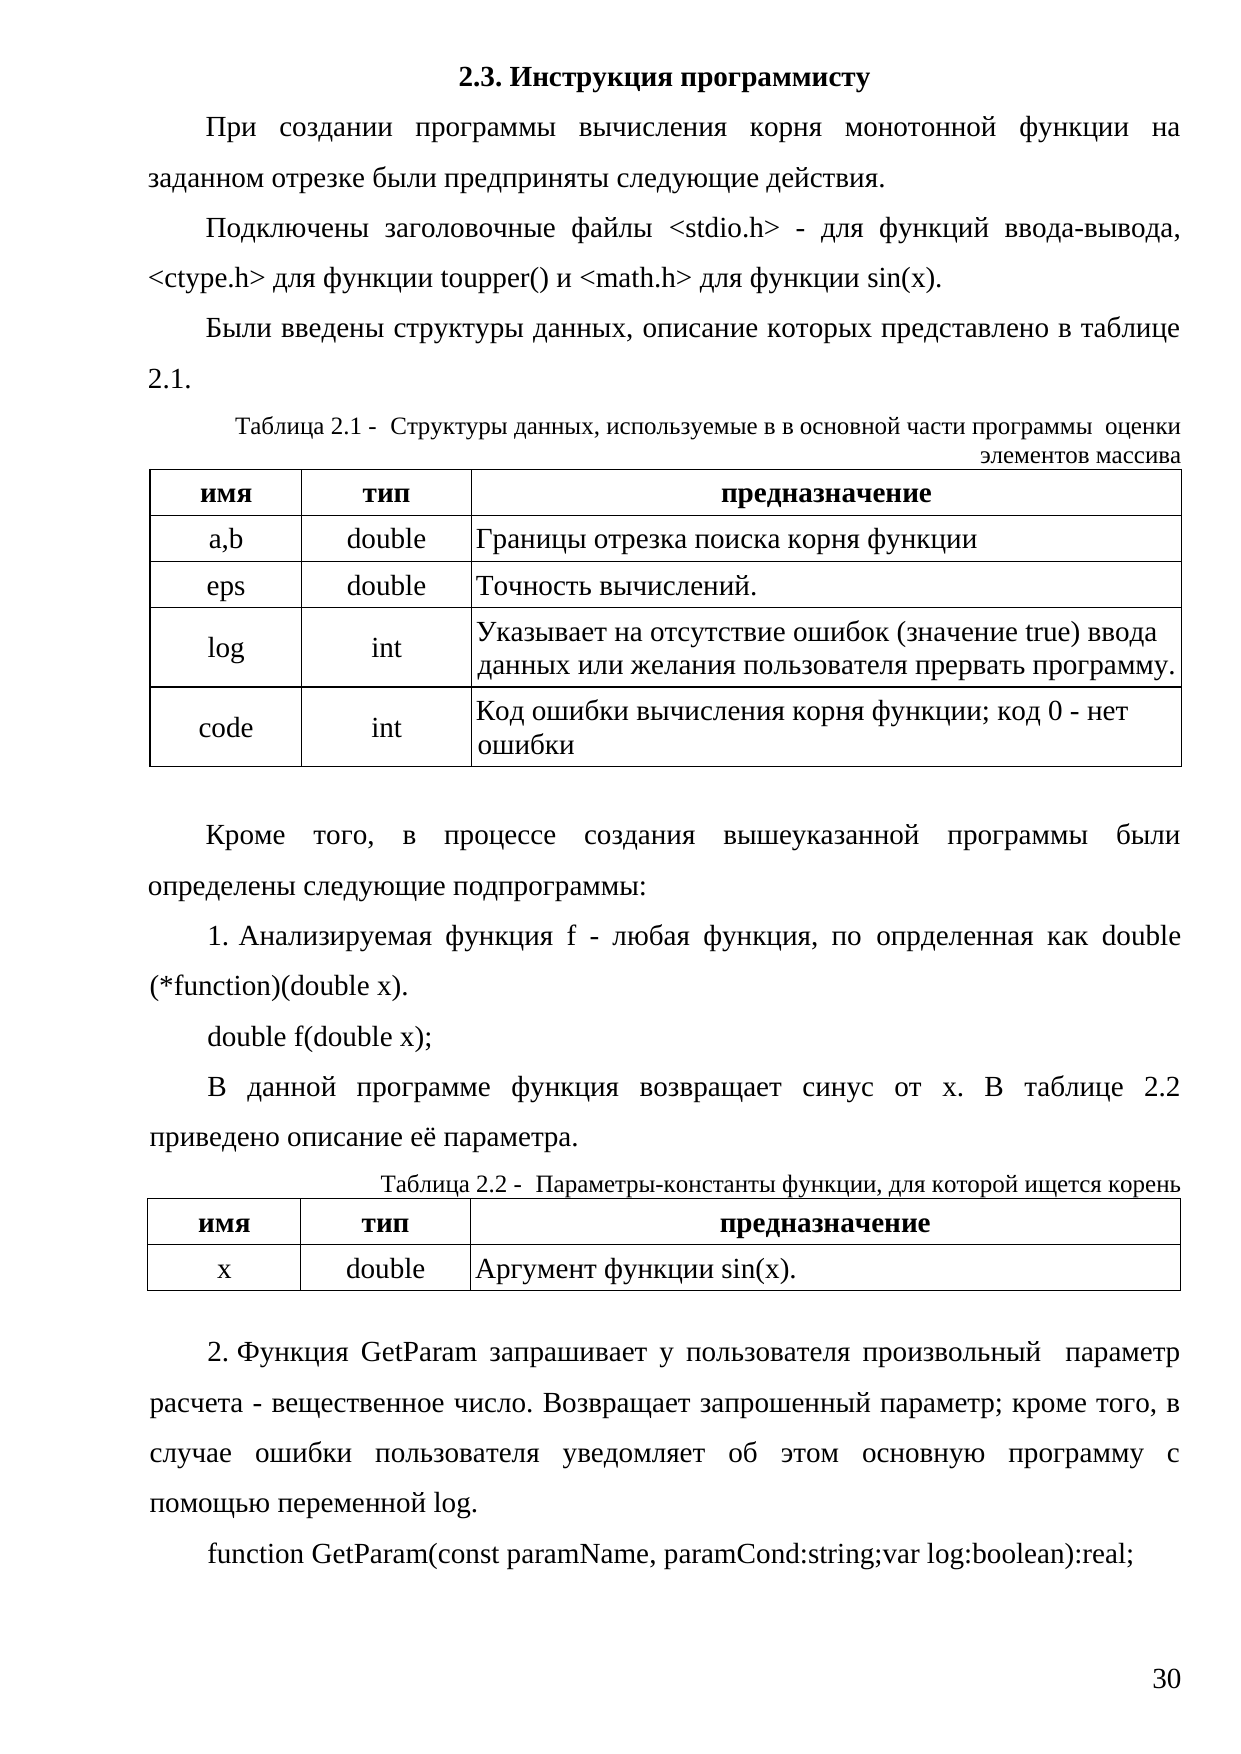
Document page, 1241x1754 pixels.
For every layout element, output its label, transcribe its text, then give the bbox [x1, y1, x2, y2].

text Таблица 2.1 - Структуры данных, используемые в в основной части программы оценки элементов массива [148, 411, 1181, 469]
table_cell Точность вычислений. [472, 562, 1181, 607]
table_cell eps [151, 562, 301, 607]
table_cell Границы отрезка поиска корня функции [472, 516, 1181, 561]
list Анализируемая функция f - любая функция, по опрделенная как double (*function)(double x). [149, 918, 1181, 1002]
table_cell х [148, 1245, 300, 1290]
text При создании программы вычисления корня монотонной функции на заданном отрезке были предприняты следующие действия. [148, 109, 1181, 193]
table_cell Код ошибки вычисления корня функции; код 0 - нет ошибки [472, 688, 1181, 766]
table_cell double [302, 562, 471, 607]
table_header предназначение [472, 470, 1181, 515]
table_header имя [151, 470, 301, 515]
text function GetParam(const paramName, paramCond:string;var log:boolean):real; [149, 1536, 1181, 1569]
text Были введены структуры данных, описание которых представлено в таблице 2.1. [148, 311, 1181, 394]
table_header тип [301, 1199, 470, 1244]
text Таблица 2.2 - Параметры-константы функции, для которой ищется корень [148, 1169, 1181, 1198]
table_header предназначение [471, 1199, 1180, 1244]
table_cell int [302, 608, 471, 686]
table_cell int [302, 688, 471, 766]
table_header имя [148, 1199, 300, 1244]
text Кроме того, в процессе создания вышеуказанной программы были определены следующие подпрограммы: [148, 817, 1181, 901]
text Подключены заголовочные файлы <stdio.h> - для функций ввода-вывода, <ctype.h> для функции toupper() и <math.h> для функции sin(x). [148, 210, 1181, 294]
text double f(double x); [149, 1019, 1181, 1052]
subtitle 2.3. Инструкция программисту [207, 59, 1122, 93]
table_cell Аргумент функции sin(x). [471, 1245, 1180, 1290]
table_cell log [151, 608, 301, 686]
list Функция GetParam запрашивает у пользователя произвольный параметр расчета - вещественное число. Возвращает запрошенный параметр; кроме того, в случае ошибки пользователя уведомляет об этом основную программу с помощью переменной log. [149, 1334, 1181, 1519]
text В данной программе функция возвращает синус от х. В таблице 2.2 приведено описание её параметра. [149, 1069, 1181, 1153]
table_cell double [302, 516, 471, 561]
table_cell Указывает на отсутствие ошибок (значение true) ввода данных или желания пользователя прервать программу. [472, 608, 1181, 686]
table_header тип [302, 470, 471, 515]
table_cell double [301, 1245, 470, 1290]
table_cell code [151, 688, 301, 766]
table_cell a,b [151, 516, 301, 561]
